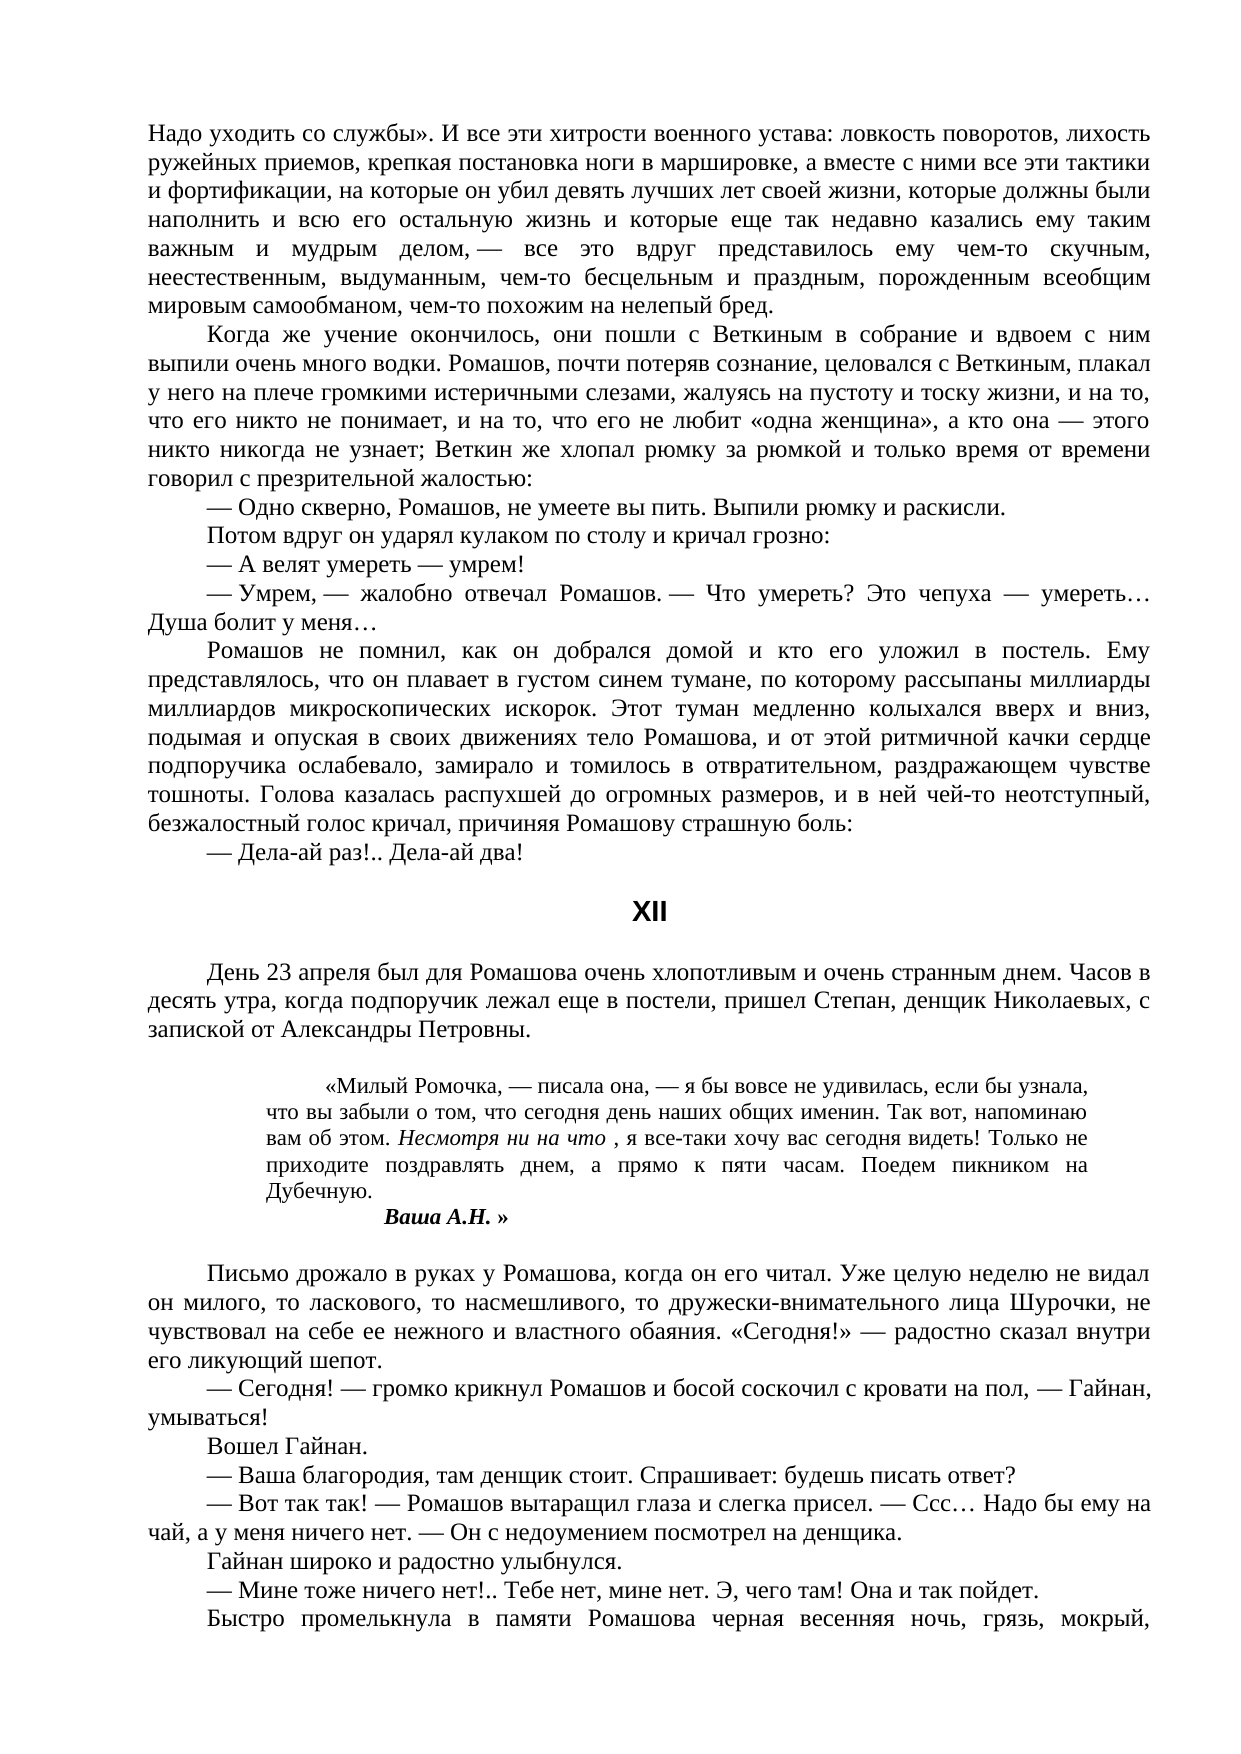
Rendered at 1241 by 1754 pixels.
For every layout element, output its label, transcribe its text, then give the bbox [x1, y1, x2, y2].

text — Умрем, — жалобно отвечал Ромашов. — Что умереть? Это чепуха — умереть… Душа болит у меня… [148, 578, 1152, 636]
text — Дела-ай раз!.. Дела-ай два! [148, 837, 1152, 866]
text Ваша А.Н. » [325, 1203, 1089, 1230]
text Надо уходить со службы». И все эти хитрости военного устава: ловкость поворотов, лихость ружейных приемов, крепкая постановка ноги в маршировке, а вместе с ними все эти тактики и фортификации, на которые он убил девять лучших лет своей жизни, которые должны были наполнить и всю его остальную жизнь и которые еще так недавно казались ему таким важным и мудрым делом, — все это вдруг представилось ему чем-то скучным, неестественным, выдуманным, чем-то бесцельным и праздным, порожденным всеобщим мировым самообманом, чем-то похожим на нелепый бред. [148, 118, 1152, 319]
text — Сегодня! — громко крикнул Ромашов и босой соскочил с кровати на пол, — Гайнан, умываться! [148, 1373, 1152, 1431]
text — Одно скверно, Ромашов, не умеете вы пить. Выпили рюмку и раскисли. [148, 492, 1152, 521]
text — Мине тоже ничего нет!.. Тебе нет, мине нет. Э, чего там! Она и так пойдет. [148, 1575, 1152, 1603]
text — Вот так так! — Ромашов вытаращил глаза и слегка присел. — Ссс… Надо бы ему на чай, а у меня ничего нет. — Он с недоумением посмотрел на денщика. [148, 1488, 1152, 1546]
text — Ваша благородия, там денщик стоит. Спрашивает: будешь писать ответ? [148, 1460, 1152, 1488]
text День 23 апреля был для Ромашова очень хлопотливым и очень странным днем. Часов в десять утра, когда подпоручик лежал еще в постели, пришел Степан, денщик Николаевых, с запиской от Александры Петровны. [148, 957, 1152, 1043]
text Потом вдруг он ударял кулаком по столу и кричал грозно: [148, 521, 1152, 549]
text Когда же учение окончилось, они пошли с Веткиным в собрание и вдвоем с ним выпили очень много водки. Ромашов, почти потеряв сознание, целовался с Веткиным, плакал у него на плече громкими истеричными слезами, жалуясь на пустоту и тоску жизни, и на то, что его никто не понимает, и на то, что его не любит «одна женщина», а кто она — этого никто никогда не узнает; Веткин же хлопал рюмку за рюмкой и только время от времени говорил с презрительной жалостью: [148, 319, 1152, 492]
text «Милый Ромочка, — писала она, — я бы вовсе не удивилась, если бы узнала, что вы забыли о том, что сегодня день наших общих именин. Так вот, напоминаю вам об этом. Несмотря ни на что , я все-таки хочу вас сегодня видеть! Только не приходите поздравлять днем, а прямо к пяти часам. Поедем пикником на Дубечную. [266, 1072, 1089, 1203]
text Ромашов не помнил, как он добрался домой и кто его уложил в постель. Ему представлялось, что он плавает в густом синем тумане, по которому рассыпаны миллиарды миллиардов микроскопических искорок. Этот туман медленно колыхался вверх и вниз, подымая и опуская в своих движениях тело Ромашова, и от этой ритмичной качки сердце подпоручика ослабевало, замирало и томилось в отвратительном, раздражающем чувстве тошноты. Голова казалась распухшей до огромных размеров, и в ней чей-то неотступный, безжалостный голос кричал, причиняя Ромашову страшную боль: [148, 636, 1152, 837]
text Письмо дрожало в руках у Ромашова, когда он его читал. Уже целую неделю не видал он милого, то ласкового, то насмешливого, то дружески-внимательного лица Шурочки, не чувствовал на себе ее нежного и властного обаяния. «Сегодня!» — радостно сказал внутри его ликующий шепот. [148, 1258, 1152, 1373]
text Вошел Гайнан. [148, 1431, 1152, 1460]
subtitle XII [148, 894, 1152, 928]
text Быстро промелькнула в памяти Ромашова черная весенняя ночь, грязь, мокрый, [148, 1603, 1152, 1632]
text — А велят умереть — умрем! [148, 549, 1152, 578]
text Гайнан широко и радостно улыбнулся. [148, 1546, 1152, 1575]
